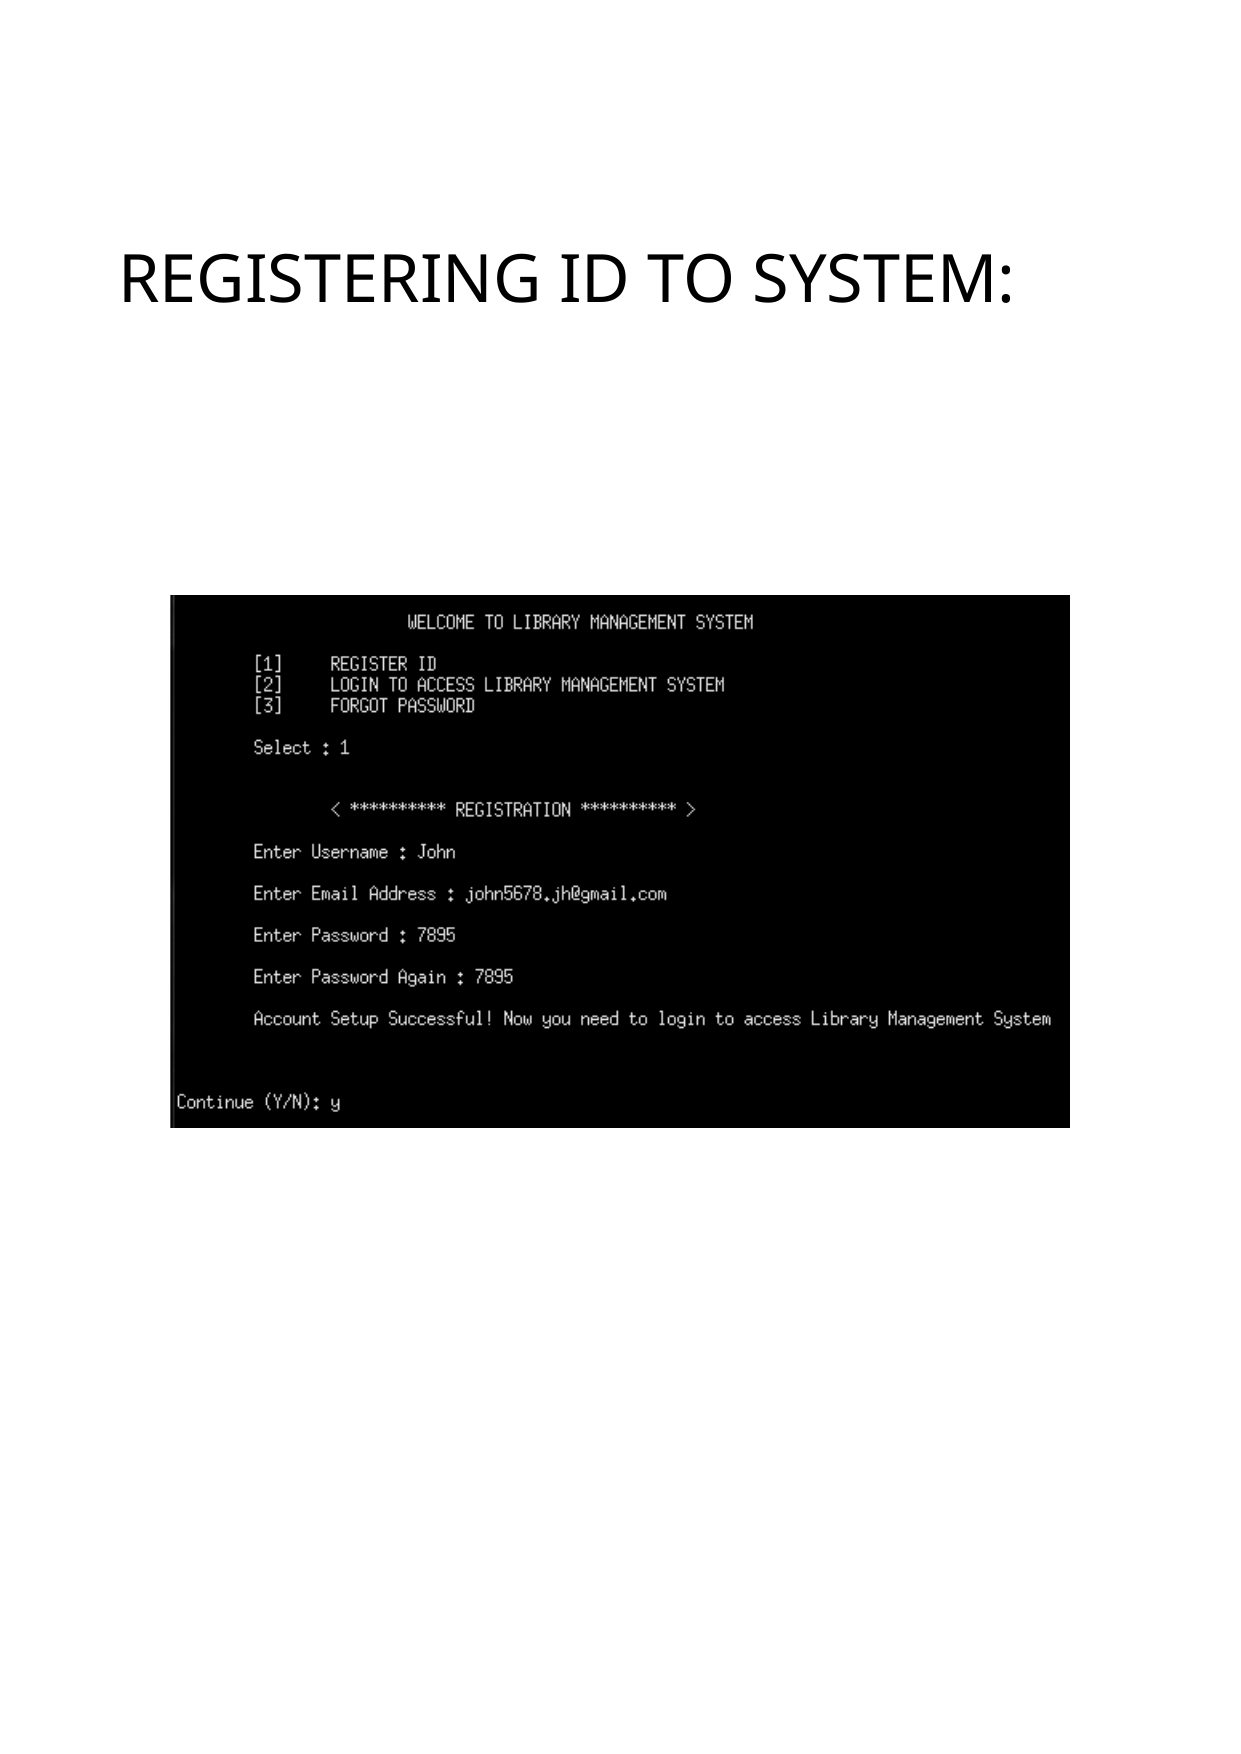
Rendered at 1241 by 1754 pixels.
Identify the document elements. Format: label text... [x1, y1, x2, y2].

picture [170, 595, 1070, 1128]
text REGISTERING ID TO SYSTEM: [118, 232, 1122, 322]
